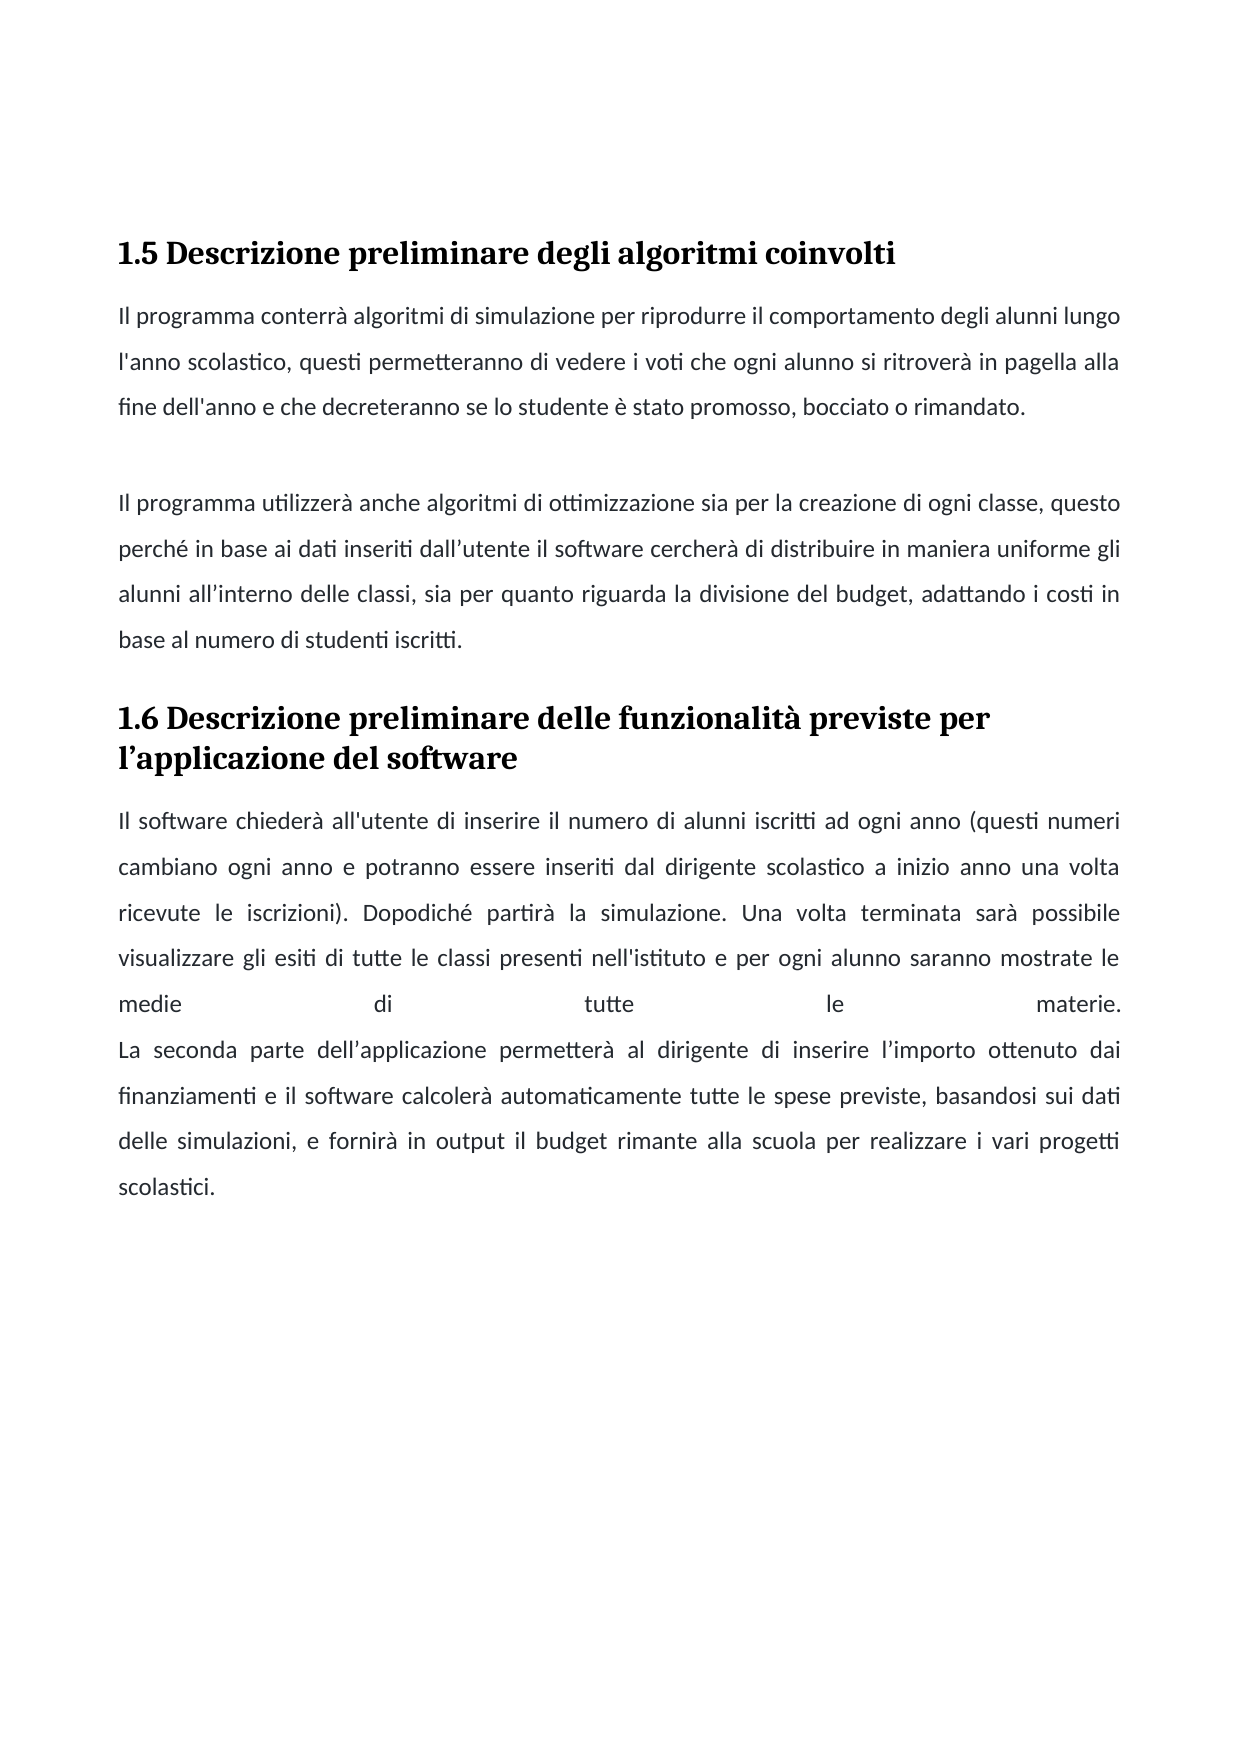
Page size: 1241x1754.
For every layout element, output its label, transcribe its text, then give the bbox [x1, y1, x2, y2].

subtitle 1.5 Descrizione preliminare degli algoritmi coinvolti [118, 234, 1122, 273]
text Il programma conterrà algoritmi di simulazione per riprodurre il comportamento degli alunni lungo l'anno scolastico, questi permetteranno di vedere i voti che ogni alunno si ritroverà in pagella alla fine dell'anno e che decreteranno se lo studente è stato promosso, bocciato o rimandato. [118, 300, 1122, 422]
text Il programma utilizzerà anche algoritmi di ottimizzazione sia per la creazione di ogni classe, questo perché in base ai dati inseriti dall’utente il software cercherà di distribuire in maniera uniforme gli alunni all’interno delle classi, sia per quanto riguarda la divisione del budget, adattando i costi in base al numero di studenti iscritti. [118, 487, 1122, 655]
subtitle 1.6 Descrizione preliminare delle funzionalità previste per l’applicazione del software [118, 699, 1122, 778]
text Il software chiederà all'utente di inserire il numero di alunni iscritti ad ogni anno (questi numeri cambiano ogni anno e potranno essere inseriti dal dirigente scolastico a inizio anno una volta ricevute le iscrizioni). Dopodiché partirà la simulazione. Una volta terminata sarà possibile visualizzare gli esiti di tutte le classi presenti nell'istituto e per ogni alunno saranno mostrate le medie di tutte le materie. La seconda parte dell’applicazione permetterà al dirigente di inserire l’importo ottenuto dai finanziamenti e il software calcolerà automaticamente tutte le spese previste, basandosi sui dati delle simulazioni, e fornirà in output il budget rimante alla scuola per realizzare i vari progetti scolastici. [118, 805, 1122, 1202]
